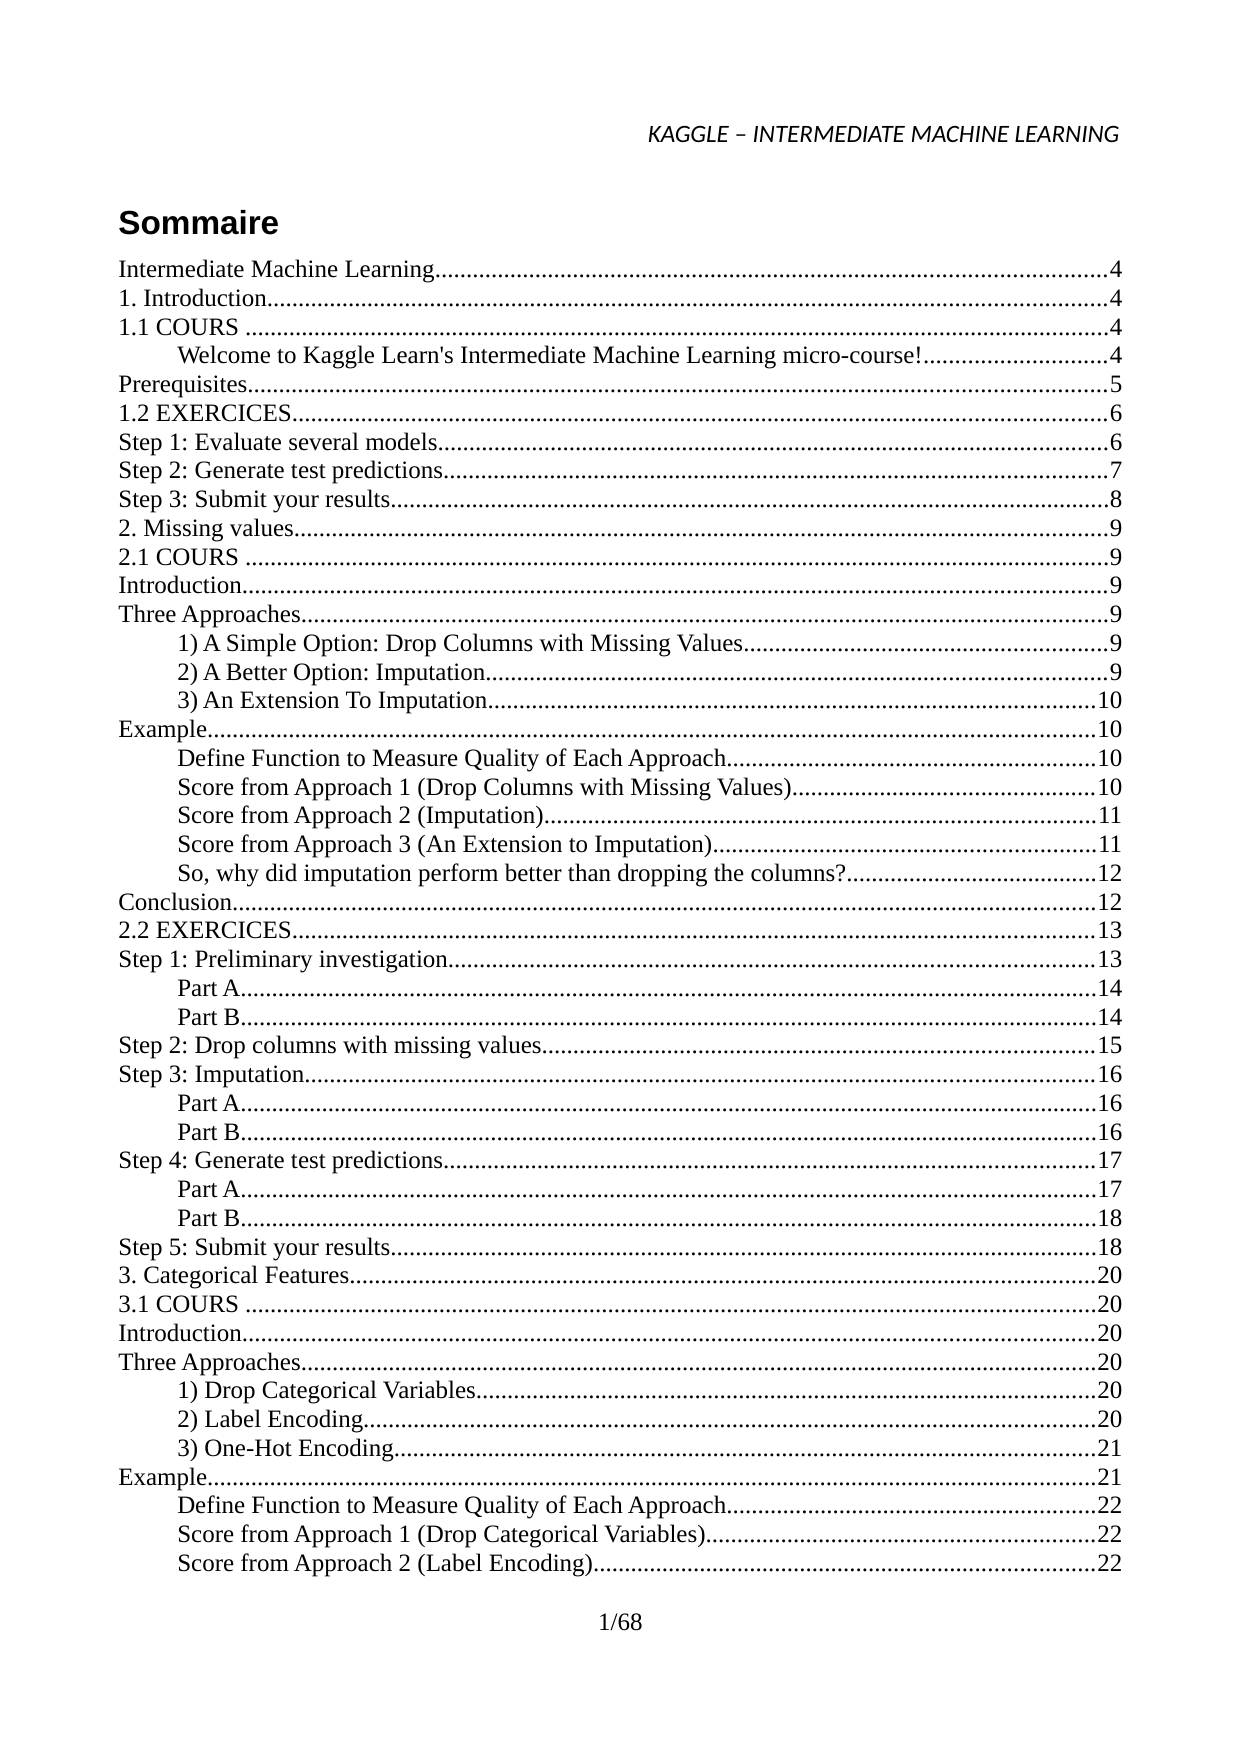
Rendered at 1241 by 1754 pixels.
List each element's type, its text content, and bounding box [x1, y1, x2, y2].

text 1) Drop Categorical Variables 20 [177, 1375, 1122, 1404]
text Example 21 [118, 1462, 1122, 1490]
text 1.2 EXERCICES 6 [118, 398, 1122, 427]
text Part B 18 [177, 1203, 1122, 1232]
text Part A 14 [177, 973, 1122, 1002]
text Three Approaches 20 [118, 1347, 1122, 1375]
text Intermediate Machine Learning 4 [118, 254, 1122, 283]
text 2) A Better Option: Imputation 9 [177, 657, 1122, 685]
text Welcome to Kaggle Learn's Intermediate Machine Learning micro-course! 4 [177, 340, 1122, 369]
text Score from Approach 1 (Drop Categorical Variables) 22 [177, 1519, 1122, 1548]
text Conclusion 12 [118, 887, 1122, 915]
text Part A 16 [177, 1088, 1122, 1117]
text Three Approaches 9 [118, 599, 1122, 628]
subtitle Sommaire [118, 203, 1122, 242]
text 3.1 COURS 20 [118, 1289, 1122, 1318]
text 1) A Simple Option: Drop Columns with Missing Values 9 [177, 628, 1122, 657]
text 1. Introduction 4 [118, 283, 1122, 312]
text 3) One-Hot Encoding 21 [177, 1433, 1122, 1462]
text Define Function to Measure Quality of Each Approach 22 [177, 1490, 1122, 1519]
text 2. Missing values 9 [118, 513, 1122, 542]
text 3) An Extension To Imputation 10 [177, 685, 1122, 714]
text Step 3: Submit your results 8 [118, 484, 1122, 513]
text So, why did imputation perform better than dropping the columns? 12 [177, 858, 1122, 887]
text Define Function to Measure Quality of Each Approach 10 [177, 743, 1122, 772]
text Introduction 9 [118, 570, 1122, 599]
text 2.2 EXERCICES 13 [118, 915, 1122, 944]
text Score from Approach 2 (Label Encoding) 22 [177, 1548, 1122, 1577]
text Score from Approach 2 (Imputation) 11 [177, 800, 1122, 829]
text Part B 16 [177, 1117, 1122, 1145]
text Example 10 [118, 714, 1122, 743]
text Step 1: Evaluate several models 6 [118, 427, 1122, 455]
text Step 4: Generate test predictions 17 [118, 1145, 1122, 1174]
text Introduction 20 [118, 1318, 1122, 1347]
text 1.1 COURS 4 [118, 312, 1122, 340]
text Step 2: Drop columns with missing values 15 [118, 1030, 1122, 1059]
text Score from Approach 1 (Drop Columns with Missing Values) 10 [177, 772, 1122, 800]
text Part A 17 [177, 1174, 1122, 1203]
text Prerequisites 5 [118, 369, 1122, 398]
text Score from Approach 3 (An Extension to Imputation) 11 [177, 829, 1122, 858]
text 2) Label Encoding 20 [177, 1404, 1122, 1433]
text Step 3: Imputation 16 [118, 1059, 1122, 1088]
text 2.1 COURS 9 [118, 542, 1122, 570]
text 3. Categorical Features 20 [118, 1260, 1122, 1289]
text Step 1: Preliminary investigation 13 [118, 944, 1122, 973]
text Part B 14 [177, 1002, 1122, 1030]
text Step 2: Generate test predictions 7 [118, 455, 1122, 484]
text Step 5: Submit your results 18 [118, 1232, 1122, 1260]
